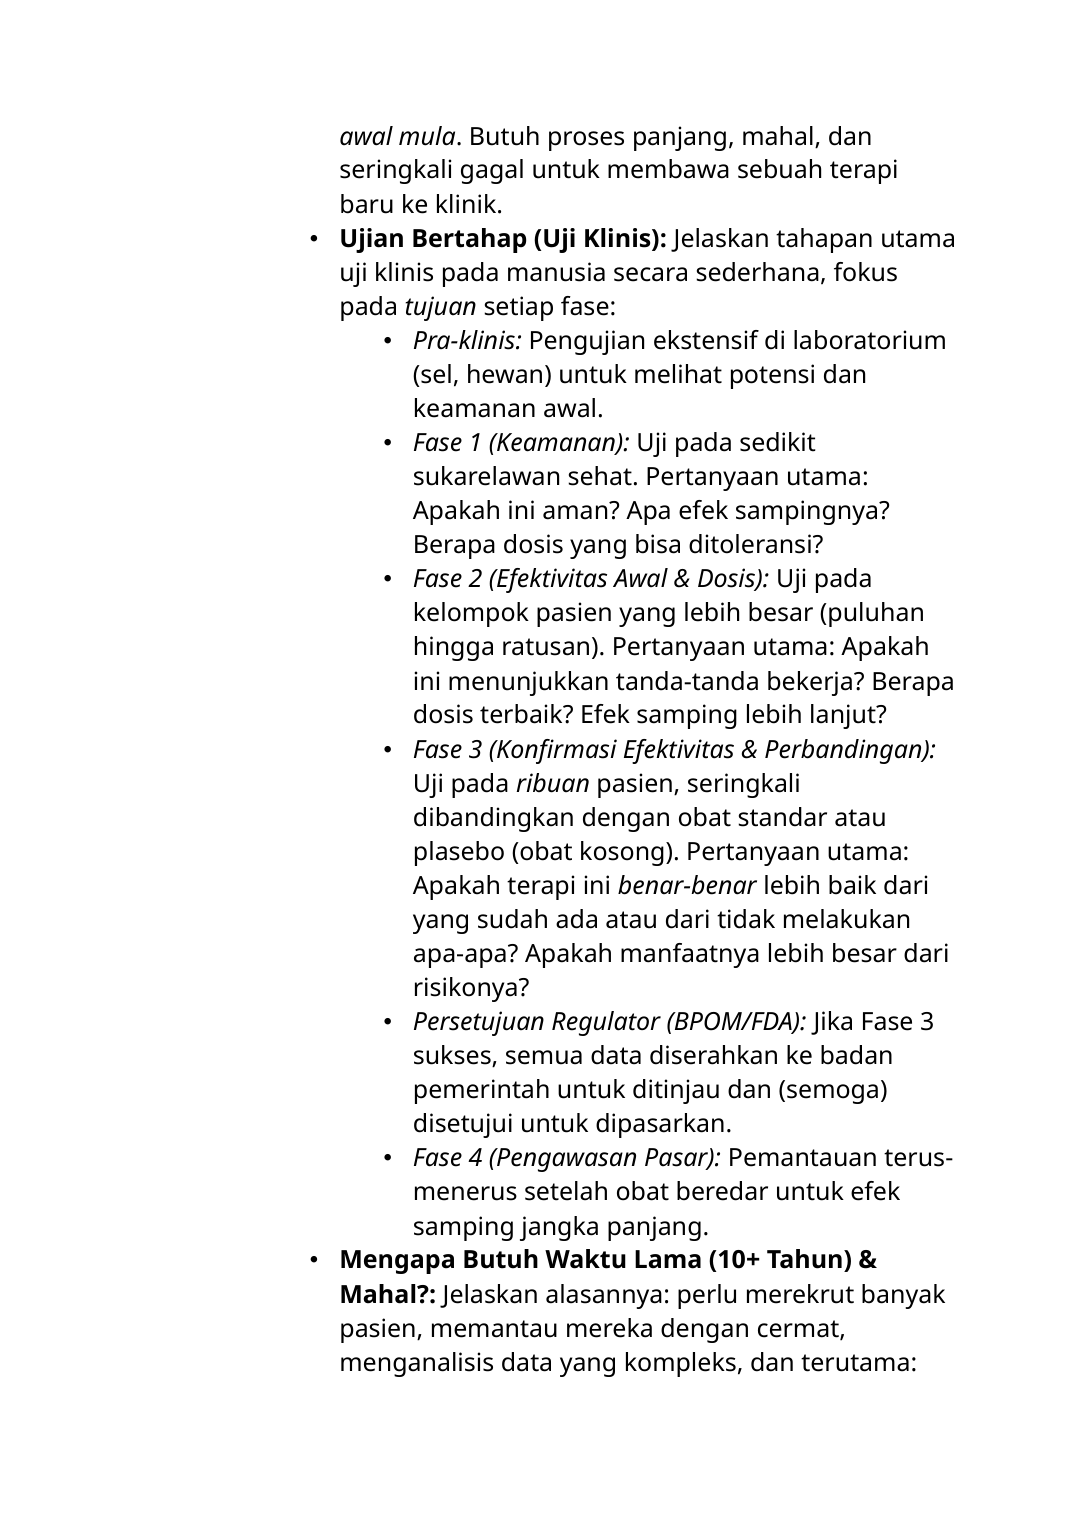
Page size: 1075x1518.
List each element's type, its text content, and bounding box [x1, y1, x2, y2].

list Persetujuan Regulator (BPOM/FDA): Jika Fase 3 sukses, semua data diserahkan ke badan pemerintah untuk ditinjau dan (semoga) disetujui untuk dipasarkan. [383, 1004, 957, 1140]
list Mengapa Butuh Waktu Lama (10+ Tahun) & Mahal?: Jelaskan alasannya: perlu merekrut banyak pasien, memantau mereka dengan cermat, menganalisis data yang kompleks, dan terutama: [309, 1242, 957, 1378]
list Ujian Bertahap (Uji Klinis): Jelaskan tahapan utama uji klinis pada manusia secara sederhana, fokus pada tujuan setiap fase: [309, 220, 957, 322]
list Fase 1 (Keamanan): Uji pada sedikit sukarelawan sehat. Pertanyaan utama: Apakah ini aman? Apa efek sampingnya? Berapa dosis yang bisa ditoleransi? [383, 425, 957, 561]
list awal mula. Butuh proses panjang, mahal, dan seringkali gagal untuk membawa sebuah terapi baru ke klinik. [309, 118, 957, 220]
list Pra-klinis: Pengujian ekstensif di laboratorium (sel, hewan) untuk melihat potensi dan keamanan awal. [383, 322, 957, 425]
list Fase 4 (Pengawasan Pasar): Pemantauan terus-menerus setelah obat beredar untuk efek samping jangka panjang. [383, 1140, 957, 1242]
list Fase 3 (Konfirmasi Efektivitas & Perbandingan): Uji pada ribuan pasien, seringkali dibandingkan dengan obat standar atau plasebo (obat kosong). Pertanyaan utama: Apakah terapi ini benar-benar lebih baik dari yang sudah ada atau dari tidak melakukan apa-apa? Apakah manfaatnya lebih besar dari risikonya? [383, 731, 957, 1004]
list Fase 2 (Efektivitas Awal & Dosis): Uji pada kelompok pasien yang lebih besar (puluhan hingga ratusan). Pertanyaan utama: Apakah ini menunjukkan tanda-tanda bekerja? Berapa dosis terbaik? Efek samping lebih lanjut? [383, 561, 957, 731]
